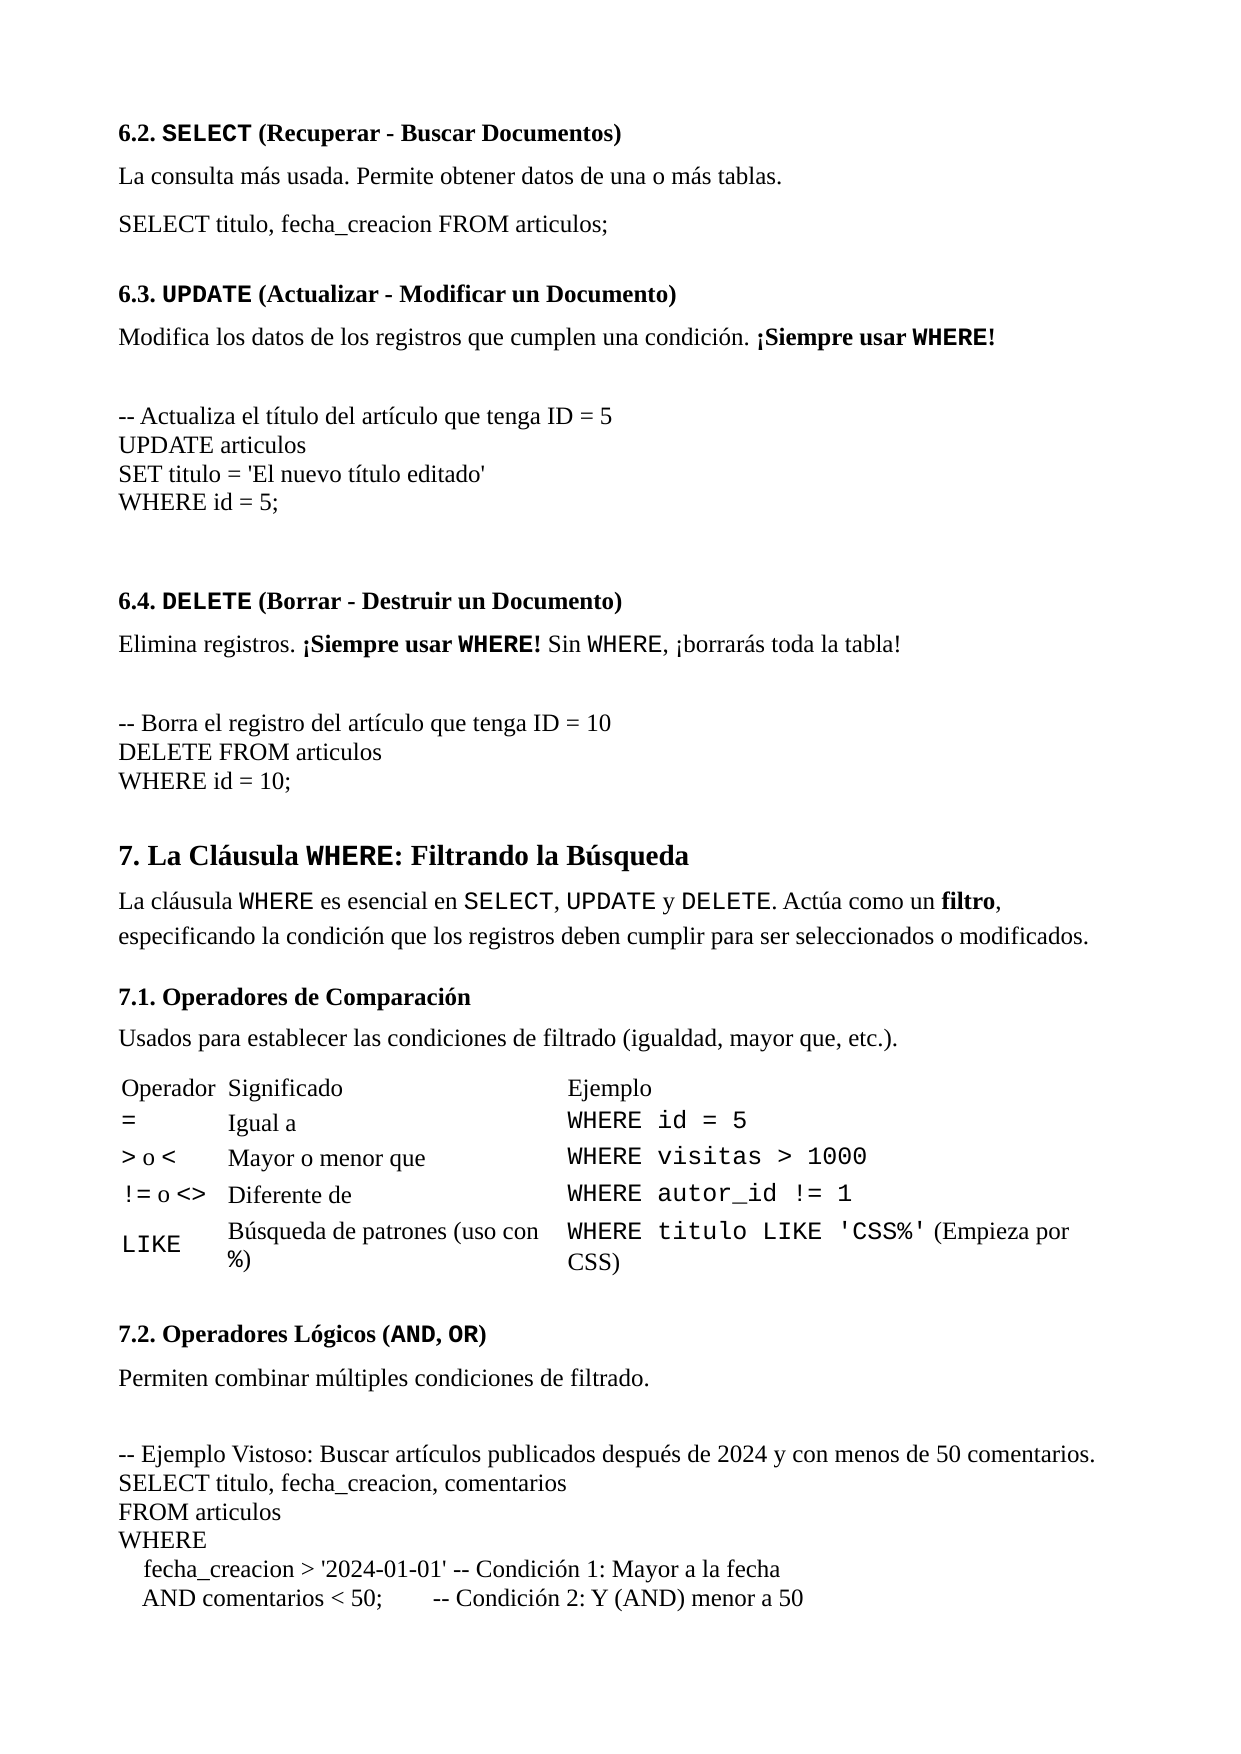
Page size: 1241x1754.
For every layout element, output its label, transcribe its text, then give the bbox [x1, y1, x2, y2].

text -- Ejemplo Vistoso: Buscar artículos publicados después de 2024 y con menos de 50 comentarios. SELECT titulo, fecha_creacion, comentarios FROM articulos WHERE fecha_creacion > '2024-01-01' -- Condición 1: Mayor a la fecha AND comentarios < 50; -- Condición 2: Y (AND) menor a 50 [118, 1439, 1122, 1612]
table_cell = [118, 1105, 225, 1139]
text Elimina registros. ¡Siempre usar WHERE! Sin WHERE, ¡borrarás toda la tabla! [118, 629, 1122, 660]
text La consulta más usada. Permite obtener datos de una o más tablas. [118, 161, 1122, 190]
table_header Operador [118, 1070, 225, 1105]
text -- Borra el registro del artículo que tenga ID = 10 DELETE FROM articulos WHERE id = 10; [118, 708, 1122, 794]
table_cell WHERE titulo LIKE 'CSS%' (Empieza por CSS) [564, 1213, 1122, 1278]
table_cell > o < [118, 1140, 225, 1176]
table_cell Diferente de [225, 1176, 564, 1213]
subtitle 7.1. Operadores de Comparación [118, 982, 1122, 1010]
table_header Ejemplo [564, 1070, 1122, 1105]
table_cell WHERE visitas > 1000 [564, 1140, 1122, 1176]
text Permiten combinar múltiples condiciones de filtrado. [118, 1363, 1122, 1392]
table_cell Igual a [225, 1105, 564, 1139]
table_header Significado [225, 1070, 564, 1105]
text Modifica los datos de los registros que cumplen una condición. ¡Siempre usar WHERE! [118, 322, 1122, 353]
table_cell LIKE [118, 1213, 225, 1278]
subtitle 7. La Cláusula WHERE: Filtrando la Búsqueda 🔎 [118, 838, 1122, 874]
text Usados para establecer las condiciones de filtrado (igualdad, mayor que, etc.). [118, 1023, 1122, 1052]
text SELECT titulo, fecha_creacion FROM articulos; [118, 209, 1122, 238]
subtitle 6.3. UPDATE (Actualizar - Modificar un Documento) [118, 279, 1122, 310]
text -- Actualiza el título del artículo que tenga ID = 5 UPDATE articulos SET titulo = 'El nuevo título editado' WHERE id = 5; [118, 401, 1122, 516]
subtitle 6.2. SELECT (Recuperar - Buscar Documentos) [118, 118, 1122, 149]
subtitle 6.4. DELETE (Borrar - Destruir un Documento) [118, 586, 1122, 617]
table_cell WHERE autor_id != 1 [564, 1176, 1122, 1213]
table_cell WHERE id = 5 [564, 1105, 1122, 1139]
table_cell != o <> [118, 1176, 225, 1213]
text La cláusula WHERE es esencial en SELECT, UPDATE y DELETE. Actúa como un filtro, especificando la condición que los registros deben cumplir para ser seleccionados o modificados. [118, 886, 1122, 950]
subtitle 7.2. Operadores Lógicos (AND, OR) [118, 1319, 1122, 1350]
table_cell Búsqueda de patrones (uso con %) [225, 1213, 564, 1278]
table_cell Mayor o menor que [225, 1140, 564, 1176]
